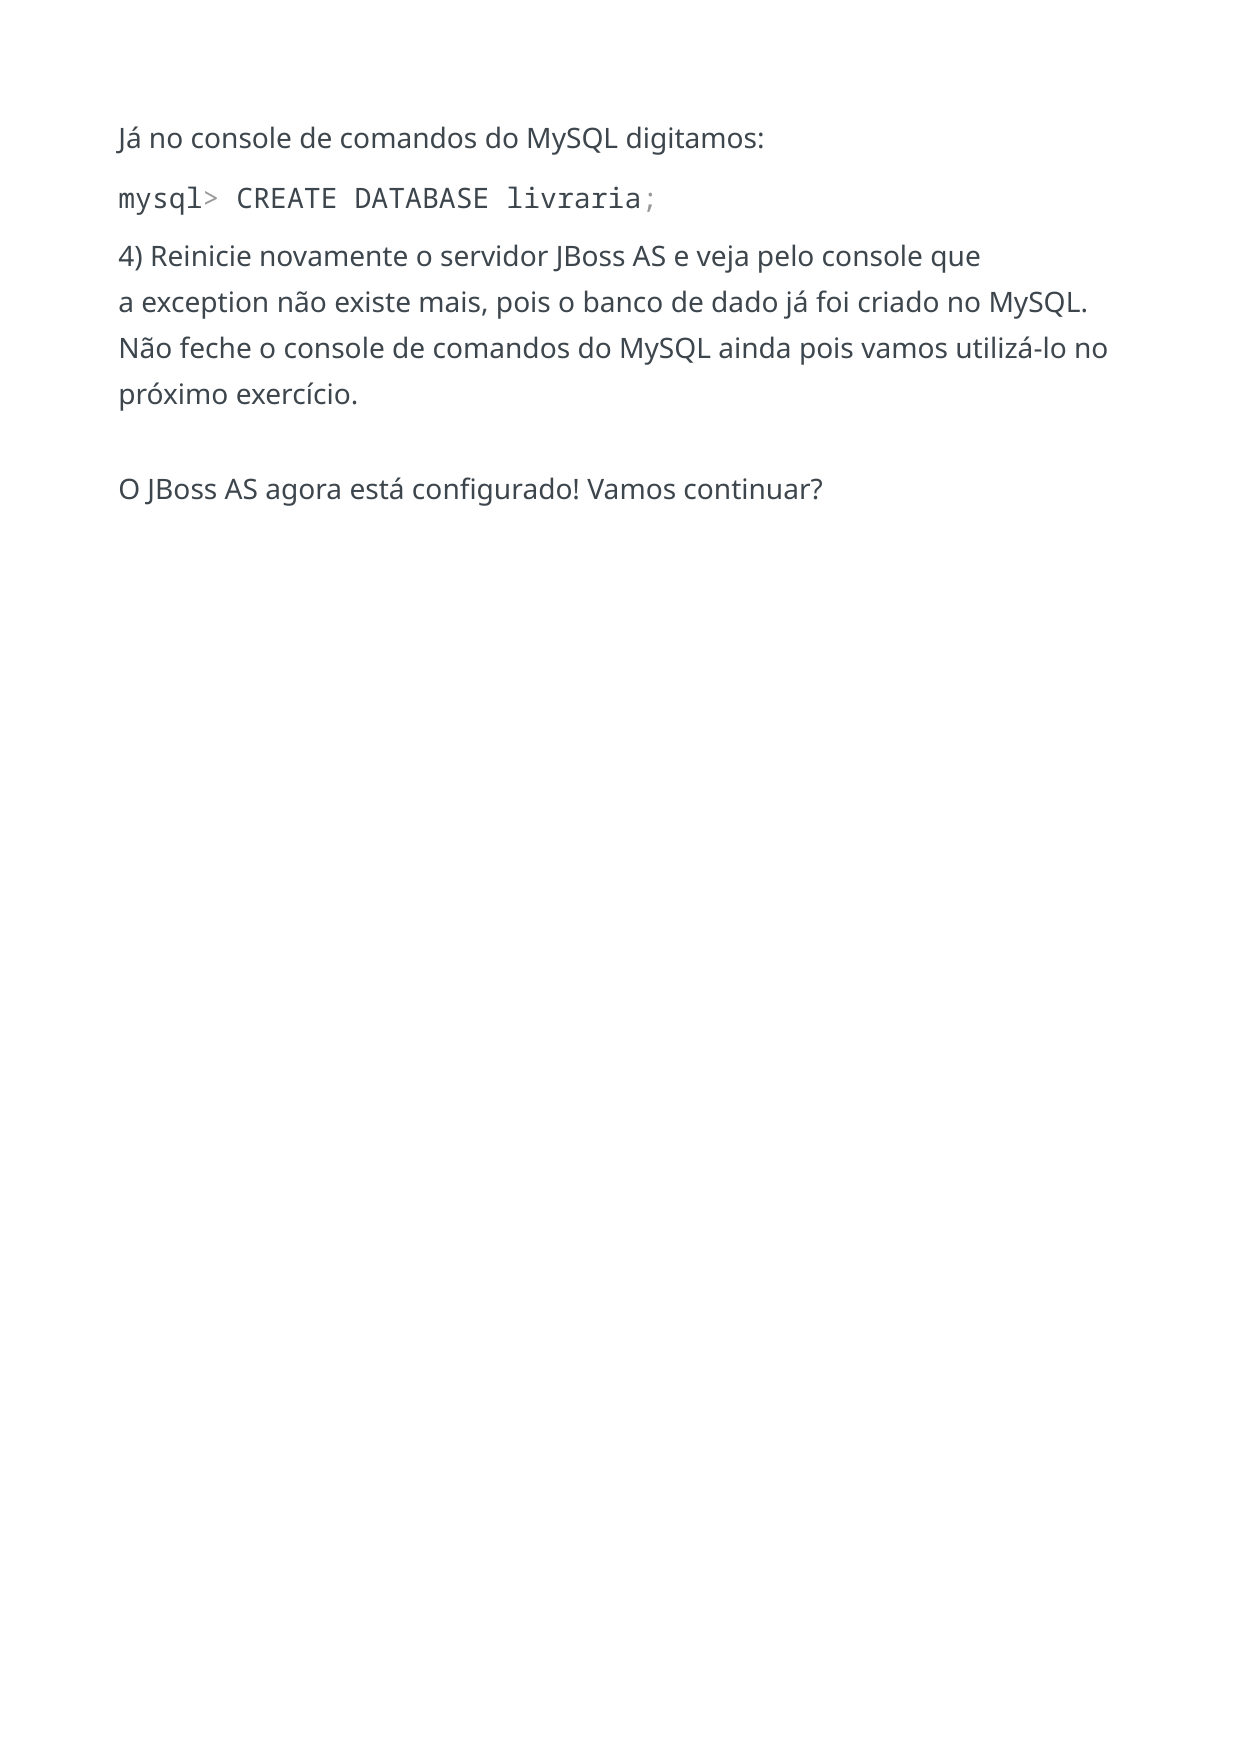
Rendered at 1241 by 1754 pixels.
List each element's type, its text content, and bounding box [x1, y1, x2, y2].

text 4) Reinicie novamente o servidor JBoss AS e veja pelo console que a exception não existe mais, pois o banco de dado já foi criado no MySQL. Não feche o console de comandos do MySQL ainda pois vamos utilizá-lo no próximo exercício. [118, 236, 1122, 412]
text mysql> CREATE DATABASE livraria; [118, 179, 1122, 217]
text Já no console de comandos do MySQL digitamos: [118, 118, 1122, 156]
text O JBoss AS agora está configurado! Vamos continuar? [118, 469, 1122, 542]
